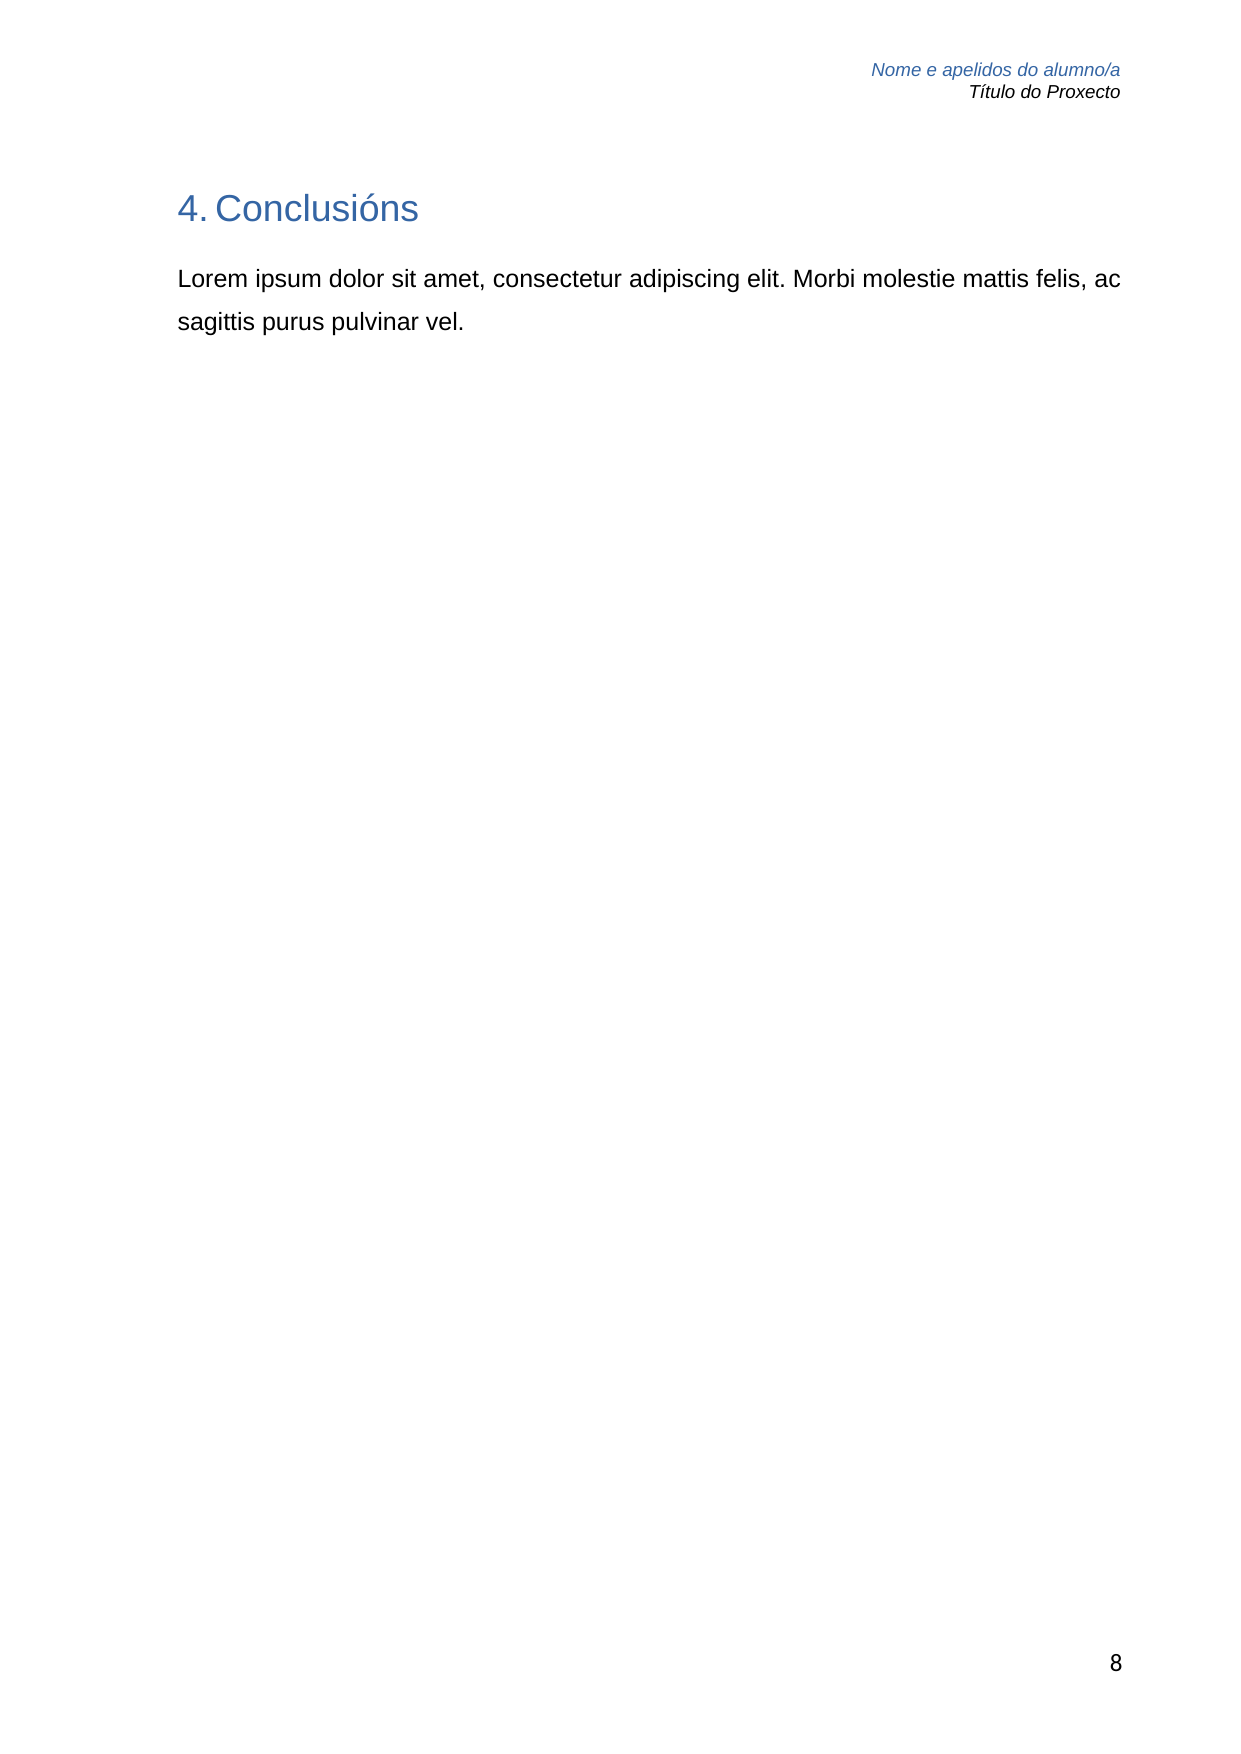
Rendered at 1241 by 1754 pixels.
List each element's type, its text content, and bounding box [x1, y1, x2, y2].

subtitle Conclusións [177, 187, 1122, 230]
text Lorem ipsum dolor sit amet, consectetur adipiscing elit. Morbi molestie mattis felis, ac sagittis purus pulvinar vel. [177, 264, 1122, 336]
